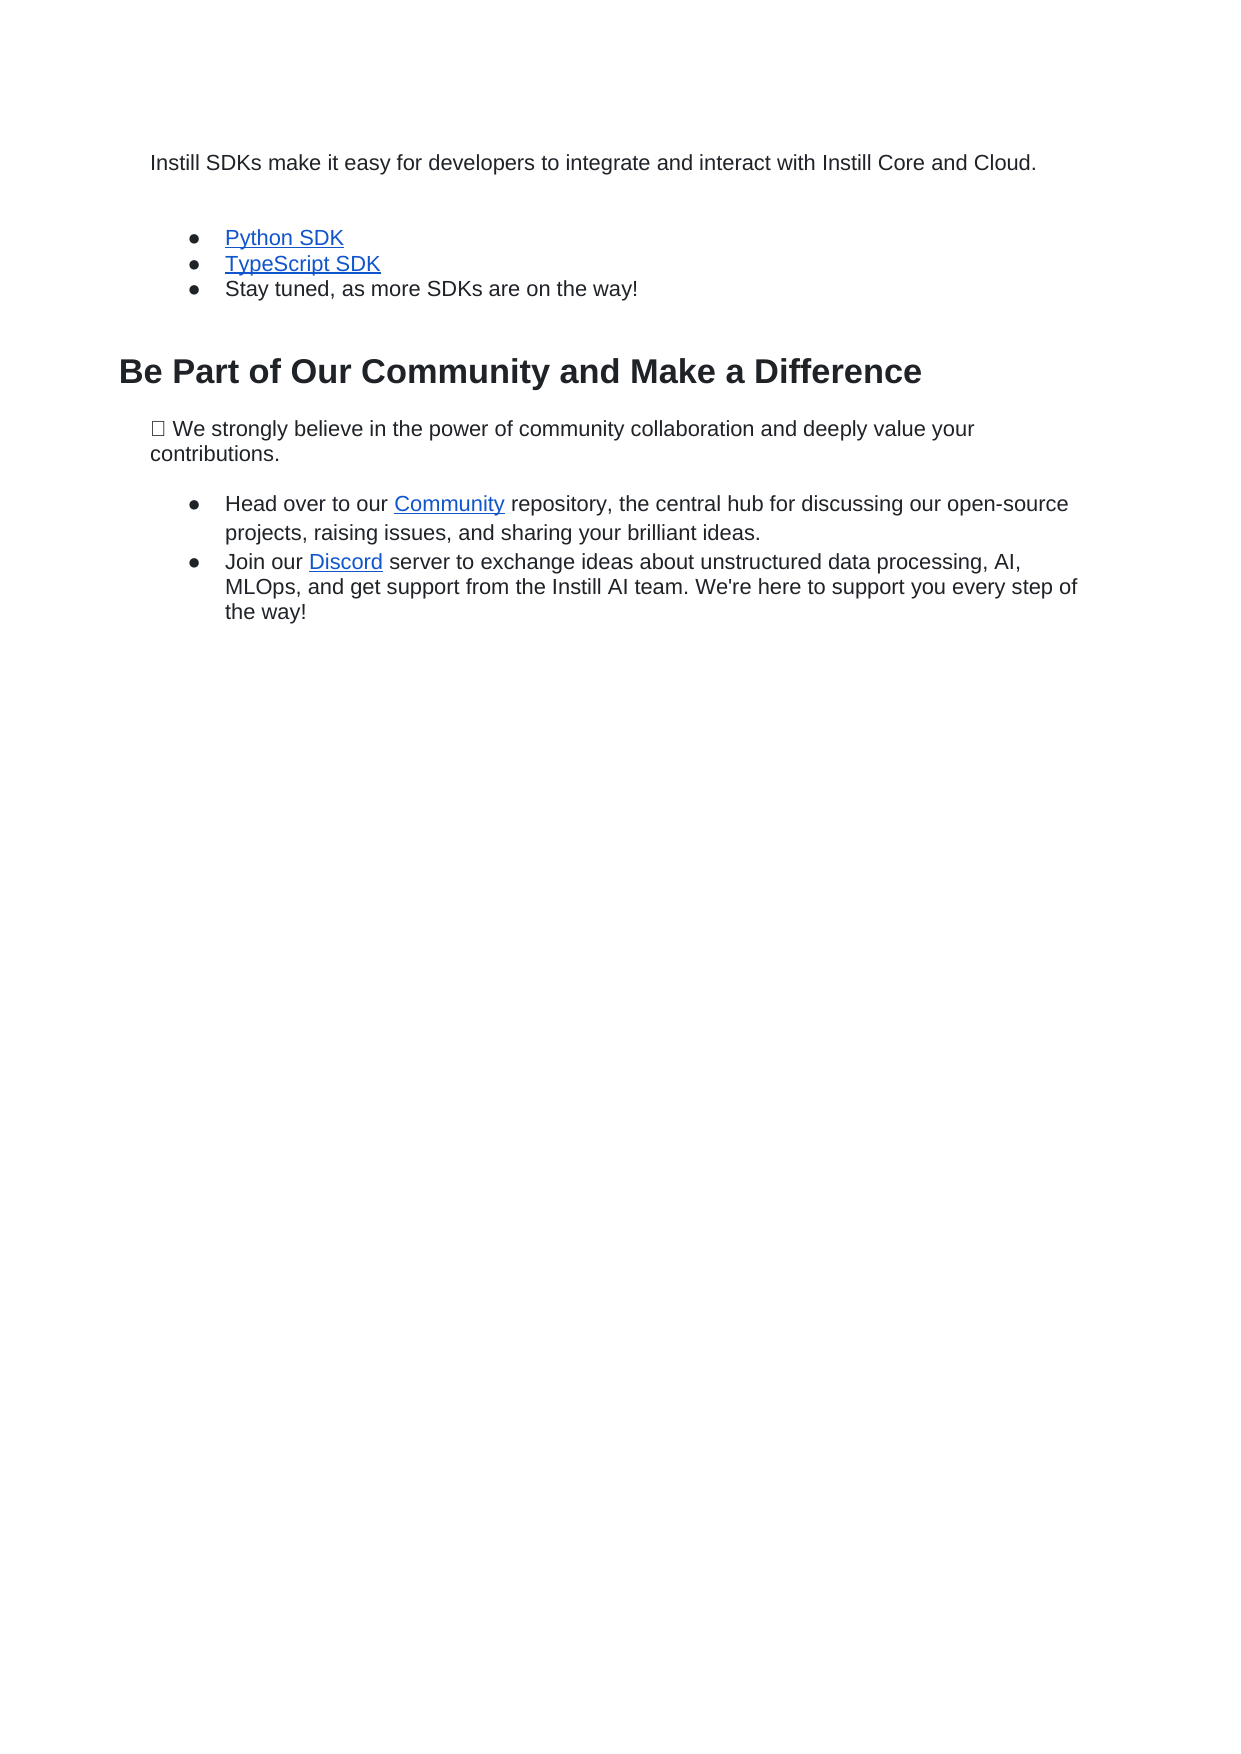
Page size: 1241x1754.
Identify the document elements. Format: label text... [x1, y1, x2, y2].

list Join our Discord server to exchange ideas about unstructured data processing, AI, MLOps, and get support from the Instill AI team. We're here to support you every step of the way! [187, 549, 1090, 624]
list Head over to our Community repository, the central hub for discussing our open-source projects, raising issues, and sharing your brilliant ideas. [187, 491, 1090, 545]
text Instill SDKs make it easy for developers to integrate and interact with Instill Core and Cloud. [150, 150, 1090, 175]
list Python SDK [225, 225, 1090, 250]
list TypeScript SDK [225, 250, 1090, 276]
text 🙌 We strongly believe in the power of community collaboration and deeply value your contributions. [150, 415, 1090, 466]
subtitle Be Part of Our Community and Make a Difference [119, 351, 1090, 390]
list Stay tuned, as more SDKs are on the way! [225, 276, 1090, 301]
